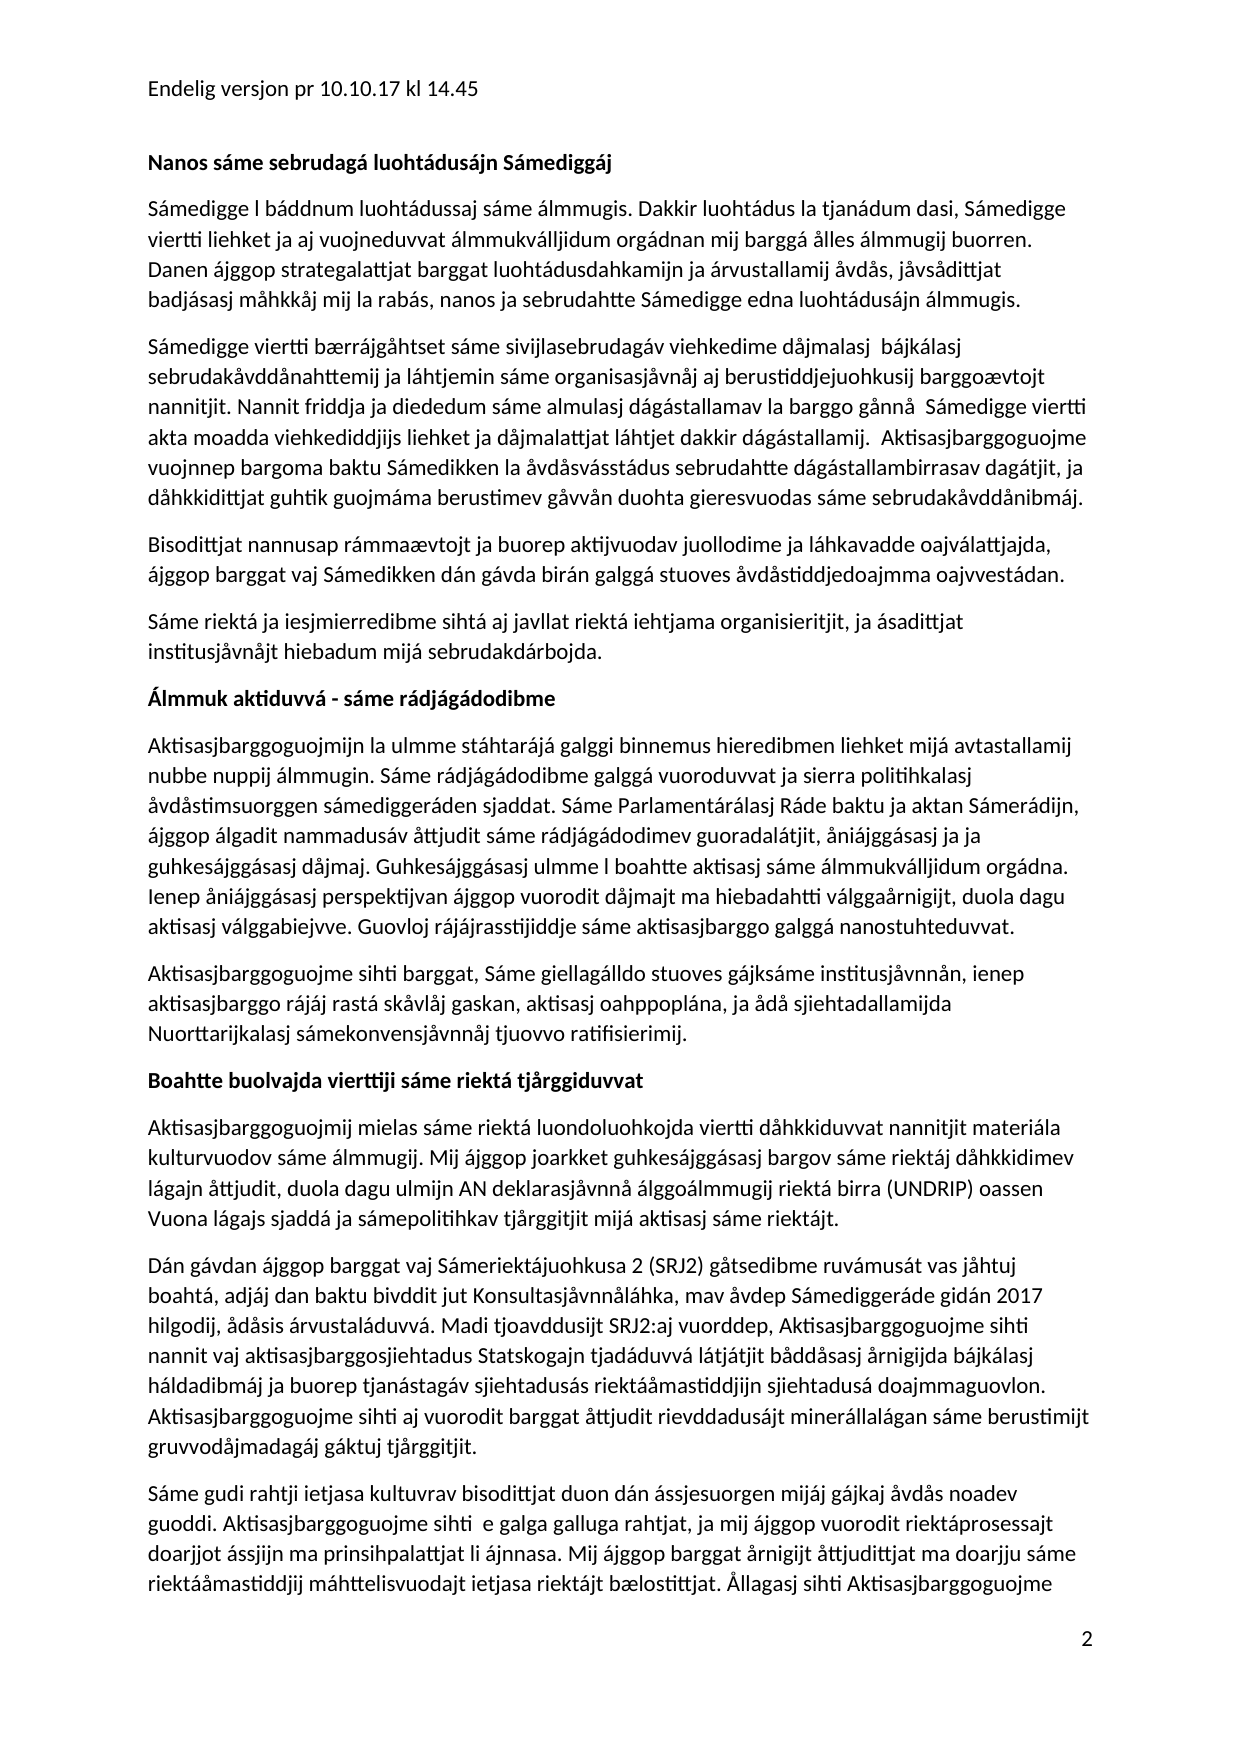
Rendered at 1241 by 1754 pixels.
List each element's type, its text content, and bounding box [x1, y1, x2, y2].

text Boahtte buolvajda vierttiji sáme riektá tjårggiduvvat [148, 1066, 1093, 1094]
text Aktisasjbarggoguojmijn la ulmme stáhtarájá galggi binnemus hieredibmen liehket mijá avtastallamij nubbe nuppij álmmugin. Sáme rádjágádodibme galggá vuoroduvvat ja sierra politihkalasj åvdåstimsuorggen sámediggeráden sjaddat. Sáme Parlamentárálasj Ráde baktu ja aktan Sámerádijn, ájggop álgadit nammadusáv åttjudit sáme rádjágádodimev guoradalátjit, åniájggásasj ja ja guhkesájggásasj dåjmaj. Guhkesájggásasj ulmme l boahtte aktisasj sáme álmmukválljidum orgádna. Ienep åniájggásasj perspektijvan ájggop vuorodit dåjmajt ma hiebadahtti válggaårnigijt, duola dagu aktisasj válggabiejvve. Guovloj rájájrasstijiddje sáme aktisasjbarggo galggá nanostuhteduvvat. [148, 731, 1093, 940]
text Bisodittjat nannusap rámmaævtojt ja buorep aktijvuodav juollodime ja láhkavadde oajválattjajda, ájggop barggat vaj Sámedikken dán gávda birán galggá stuoves åvdåstiddjedoajmma oajvvestádan. [148, 530, 1093, 588]
text Sáme gudi rahtji ietjasa kultuvrav bisodittjat duon dán ássjesuorgen mijáj gájkaj åvdås noadev guoddi. Aktisasjbarggoguojme sihti e galga galluga rahtjat, ja mij ájggop vuorodit riektáprosessajt doarjjot ássjijn ma prinsihpalattjat li ájnnasa. Mij ájggop barggat årnigijt åttjudittjat ma doarjju sáme riektáåmastiddjij máhttelisvuodajt ietjasa riektájt bælostittjat. Ållagasj sihti Aktisasjbarggoguojme [148, 1479, 1093, 1597]
text Álmmuk aktiduvvá - sáme rádjágádodibme [148, 684, 1093, 712]
text Dán gávdan ájggop barggat vaj Sámeriektájuohkusa 2 (SRJ2) gåtsedibme ruvámusát vas jåhtuj boahtá, adjáj dan baktu bivddit jut Konsultasjåvnnåláhka, mav åvdep Sámediggeráde gidán 2017 hilgodij, ådåsis árvustaláduvvá. Madi tjoavddusijt SRJ2:aj vuorddep, Aktisasjbarggoguojme sihti nannit vaj aktisasjbarggosjiehtadus Statskogajn tjadáduvvá látjátjit båddåsasj årnigijda bájkálasj háldadibmáj ja buorep tjanástagáv sjiehtadusás riektáåmastiddjijn sjiehtadusá doajmmaguovlon. Aktisasjbarggoguojme sihti aj vuorodit barggat åttjudit rievddadusájt minerállalágan sáme berustimijt gruvvodåjmadagáj gáktuj tjårggitjit. [148, 1251, 1093, 1460]
text Sámedigge viertti bærrájgåhtset sáme sivijlasebrudagáv viehkedime dåjmalasj bájkálasj sebrudakåvddånahttemij ja láhtjemin sáme organisasjåvnåj aj berustiddjejuohkusij barggoævtojt nannitjit. Nannit friddja ja diededum sáme almulasj dágástallamav la barggo gånnå Sámedigge viertti akta moadda viehkediddjijs liehket ja dåjmalattjat láhtjet dakkir dágástallamij. Aktisasjbarggoguojme vuojnnep bargoma baktu Sámedikken la åvdåsvásstádus sebrudahtte dágástallambirrasav dagátjit, ja dåhkkidittjat guhtik guojmáma berustimev gåvvån duohta gieresvuodas sáme sebrudakåvddånibmáj. [148, 332, 1093, 511]
text Aktisasjbarggoguojmij mielas sáme riektá luondoluohkojda viertti dåhkkiduvvat nannitjit materiála kulturvuodov sáme álmmugij. Mij ájggop joarkket guhkesájggásasj bargov sáme riektáj dåhkkidimev lágajn åttjudit, duola dagu ulmijn AN deklarasjåvnnå álggoálmmugij riektá birra (UNDRIP) oassen Vuona lágajs sjaddá ja sámepolitihkav tjårggitjit mijá aktisasj sáme riektájt. [148, 1113, 1093, 1232]
text Nanos sáme sebrudagá luohtádusájn Sámediggáj [148, 148, 1093, 176]
text Sámedigge l báddnum luohtádussaj sáme álmmugis. Dakkir luohtádus la tjanádum dasi, Sámedigge viertti liehket ja aj vuojneduvvat álmmukválljidum orgádnan mij barggá ålles álmmugij buorren. Danen ájggop strategalattjat barggat luohtádusdahkamijn ja árvustallamij åvdås, jåvsådittjat badjásasj måhkkåj mij la rabás, nanos ja sebrudahtte Sámedigge edna luohtádusájn álmmugis. [148, 194, 1093, 313]
text Sáme riektá ja iesjmierredibme sihtá aj javllat riektá iehtjama organisieritjit, ja ásadittjat institusjåvnåjt hiebadum mijá sebrudakdárbojda. [148, 607, 1093, 665]
text Aktisasjbarggoguojme sihti barggat, Sáme giellagálldo stuoves gájksáme institusjåvnnån, ienep aktisasjbarggo rájáj rastá skåvlåj gaskan, aktisasj oahppoplána, ja ådå sjiehtadallamijda Nuorttarijkalasj sámekonvensjåvnnåj tjuovvo ratifisierimij. [148, 959, 1093, 1047]
